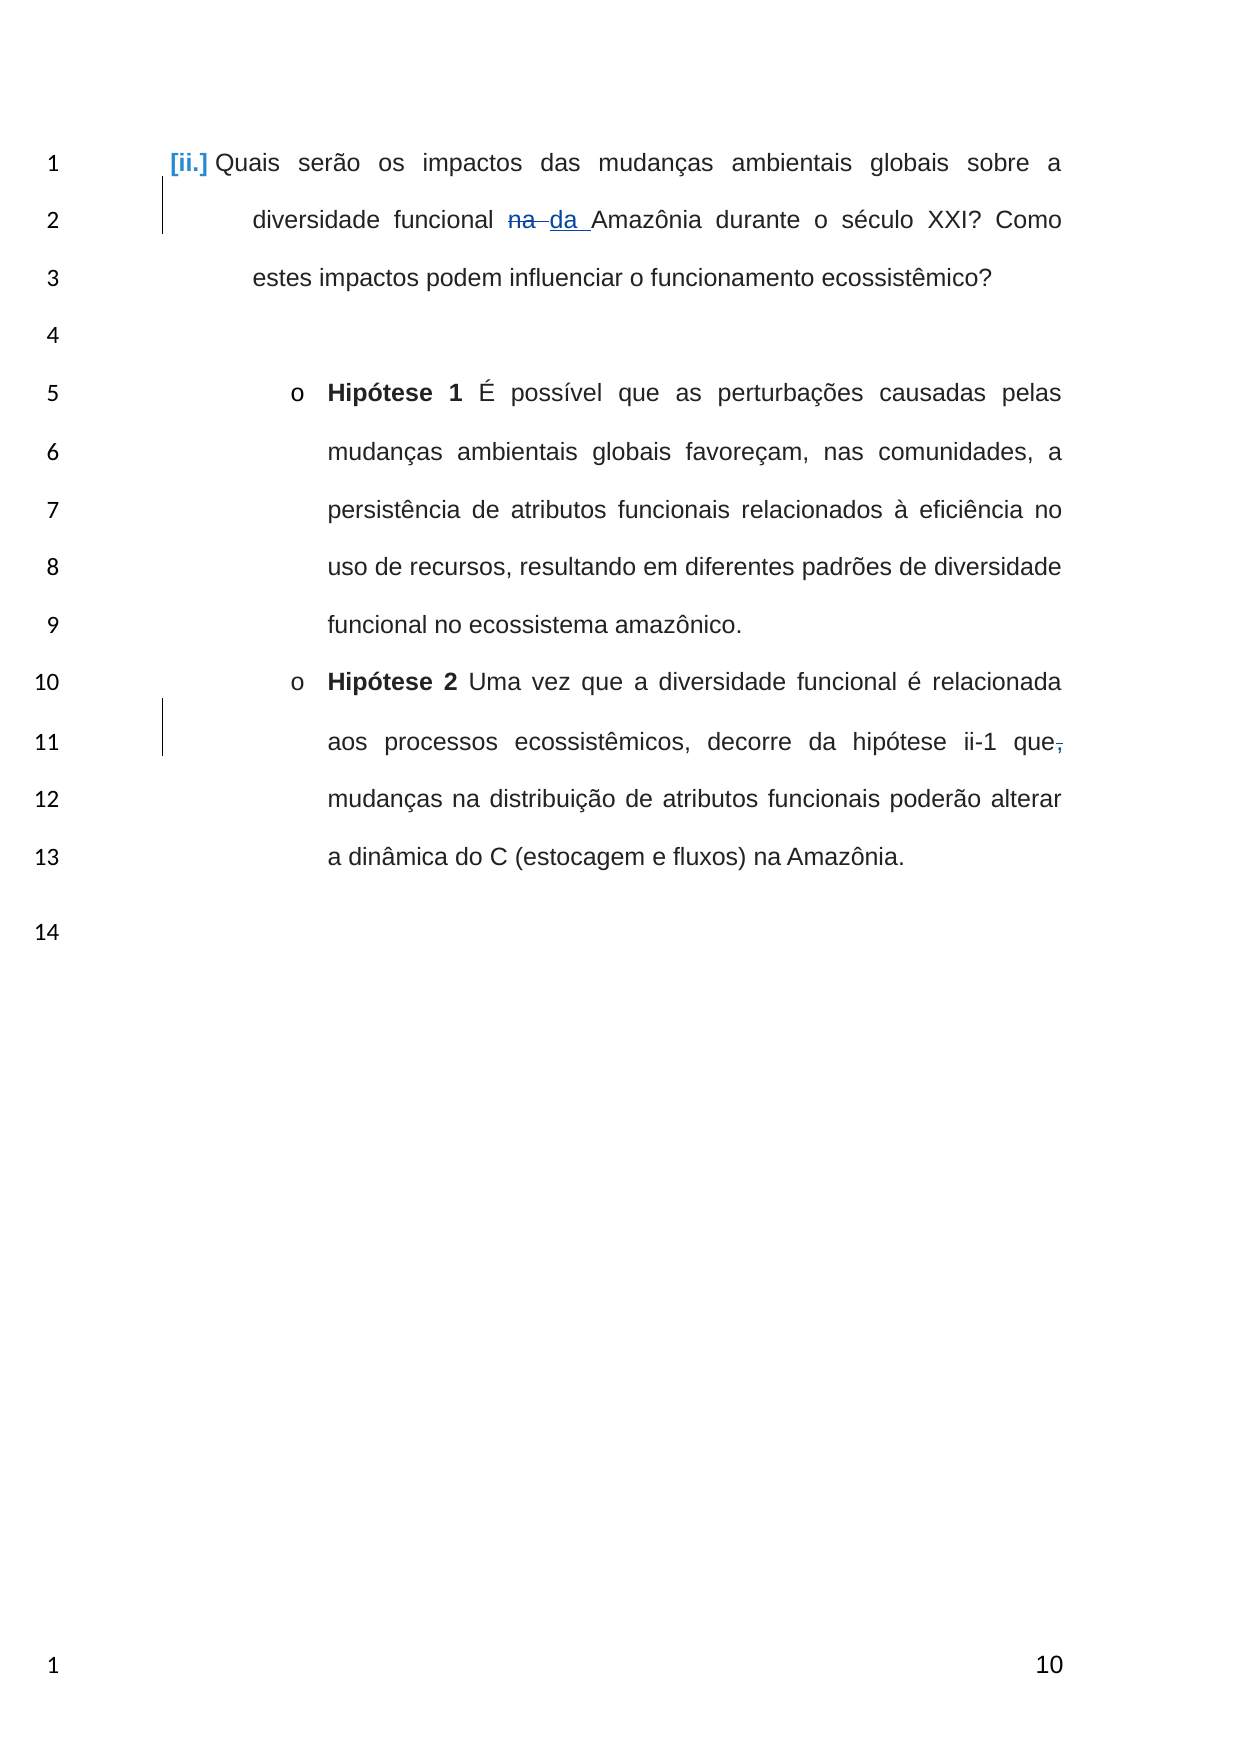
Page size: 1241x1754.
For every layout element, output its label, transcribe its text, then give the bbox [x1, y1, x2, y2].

list Hipótese 2 Uma vez que a diversidade funcional é relacionada aos processos ecossistêmicos, decorre da hipótese ii-1 que mudanças na distribuição de atributos funcionais poderão alterar a dinâmica do C (estocagem e fluxos) na Amazônia. [290, 667, 1063, 871]
list Hipótese 1 É possível que as perturbações causadas pelas mudanças ambientais globais favoreçam, nas comunidades, a persistência de atributos funcionais relacionados à eficiência no uso de recursos, resultando em diferentes padrões de diversidade funcional no ecossistema amazônico. [290, 378, 1063, 638]
list Quais serão os impactos das mudanças ambientais globais sobre a diversidade funcional da Amazônia durante o século XXI? Como estes impactos podem influenciar o funcionamento ecossistêmico? [215, 148, 1063, 291]
